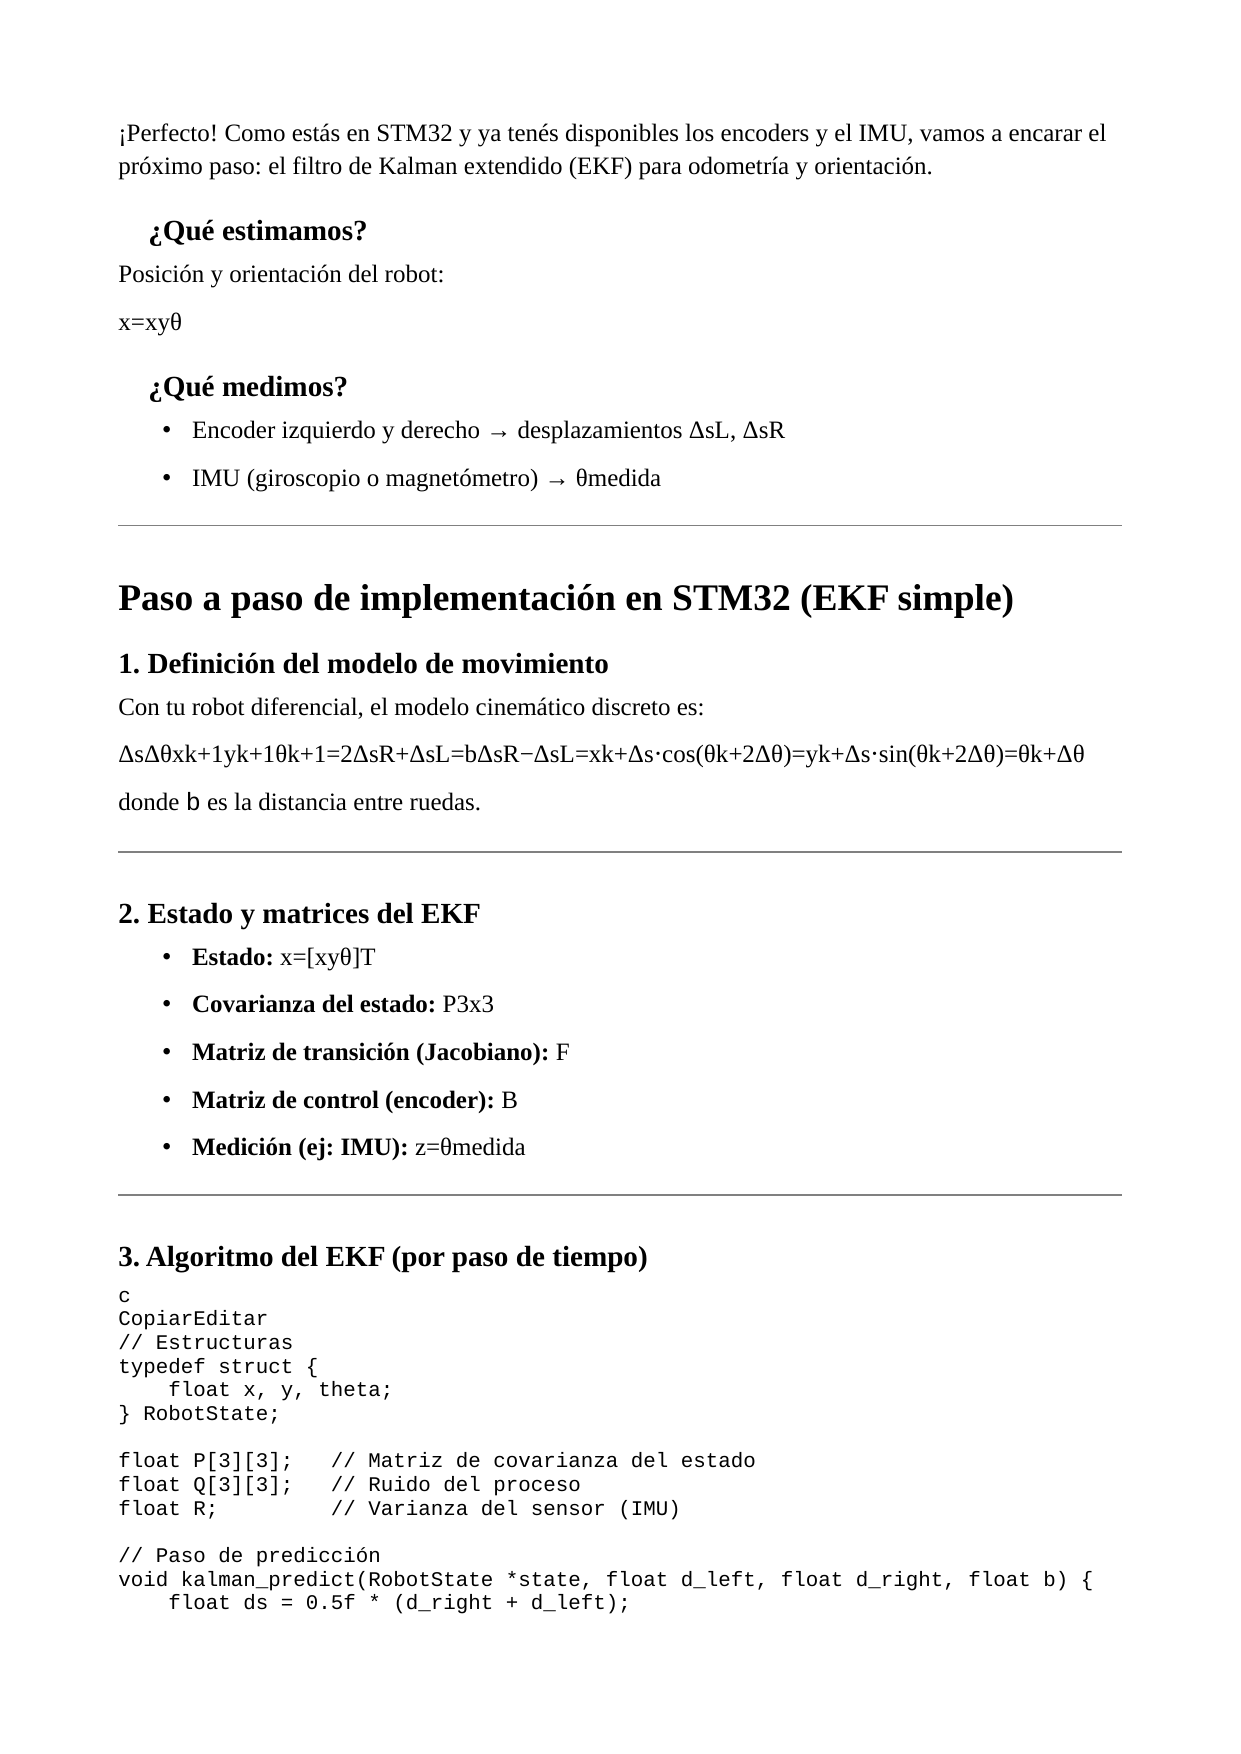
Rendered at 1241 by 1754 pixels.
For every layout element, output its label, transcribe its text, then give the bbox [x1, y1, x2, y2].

text CopiarEditar [118, 1308, 1122, 1332]
list Encoder izquierdo y derecho → desplazamientos ΔsL​, ΔsR​ [162, 415, 1122, 444]
list IMU (giroscopio o magnetómetro) → θmedida​ [162, 463, 1122, 492]
text typedef struct { [118, 1356, 1122, 1379]
text c [118, 1285, 1122, 1308]
list Covarianza del estado: P3x3​ [162, 989, 1122, 1018]
text float P[3][3]; // Matriz de covarianza del estado [118, 1450, 1122, 1474]
text x=​xyθ​​ [118, 307, 1122, 336]
list Matriz de control (encoder): B [162, 1085, 1122, 1113]
subtitle 2. Estado y matrices del EKF [118, 896, 1122, 929]
text Con tu robot diferencial, el modelo cinemático discreto es: [118, 692, 1122, 721]
list Medición (ej: IMU): z=θmedida​ [162, 1132, 1122, 1161]
text void kalman_predict(RobotState *state, float d_left, float d_right, float b) { [118, 1568, 1122, 1592]
text // Paso de predicción [118, 1545, 1122, 1568]
text donde b es la distancia entre ruedas. [118, 787, 1122, 818]
text float ds = 0.5f * (d_right + d_left); [118, 1592, 1122, 1616]
subtitle 3. Algoritmo del EKF (por paso de tiempo) [118, 1239, 1122, 1272]
text // Estructuras [118, 1332, 1122, 1356]
text ΔsΔθxk+1​yk+1​θk+1​​=2ΔsR​+ΔsL​​=bΔsR​−ΔsL​​=xk​+Δs⋅cos(θk​+2Δθ​)=yk​+Δs⋅sin(θk​+2Δθ​)=θk​+Δθ​ [118, 739, 1122, 768]
text Posición y orientación del robot: [118, 259, 1122, 288]
text float Q[3][3]; // Ruido del proceso [118, 1474, 1122, 1498]
text ¡Perfecto! Como estás en STM32 y ya tenés disponibles los encoders y el IMU, vamos a encarar el próximo paso: el filtro de Kalman extendido (EKF) para odometría y orientación. [118, 118, 1122, 180]
subtitle 🔢 ¿Qué medimos? [118, 369, 1122, 403]
subtitle 1. Definición del modelo de movimiento [118, 646, 1122, 679]
list Matriz de transición (Jacobiano): F [162, 1037, 1122, 1066]
text float x, y, theta; [118, 1379, 1122, 1403]
subtitle Paso a paso de implementación en STM32 (EKF simple) [118, 576, 1122, 619]
subtitle 🔧 ¿Qué estimamos? [118, 213, 1122, 247]
list Estado: x=[xyθ]T [162, 942, 1122, 971]
text float R; // Varianza del sensor (IMU) [118, 1498, 1122, 1521]
text } RobotState; [118, 1403, 1122, 1427]
